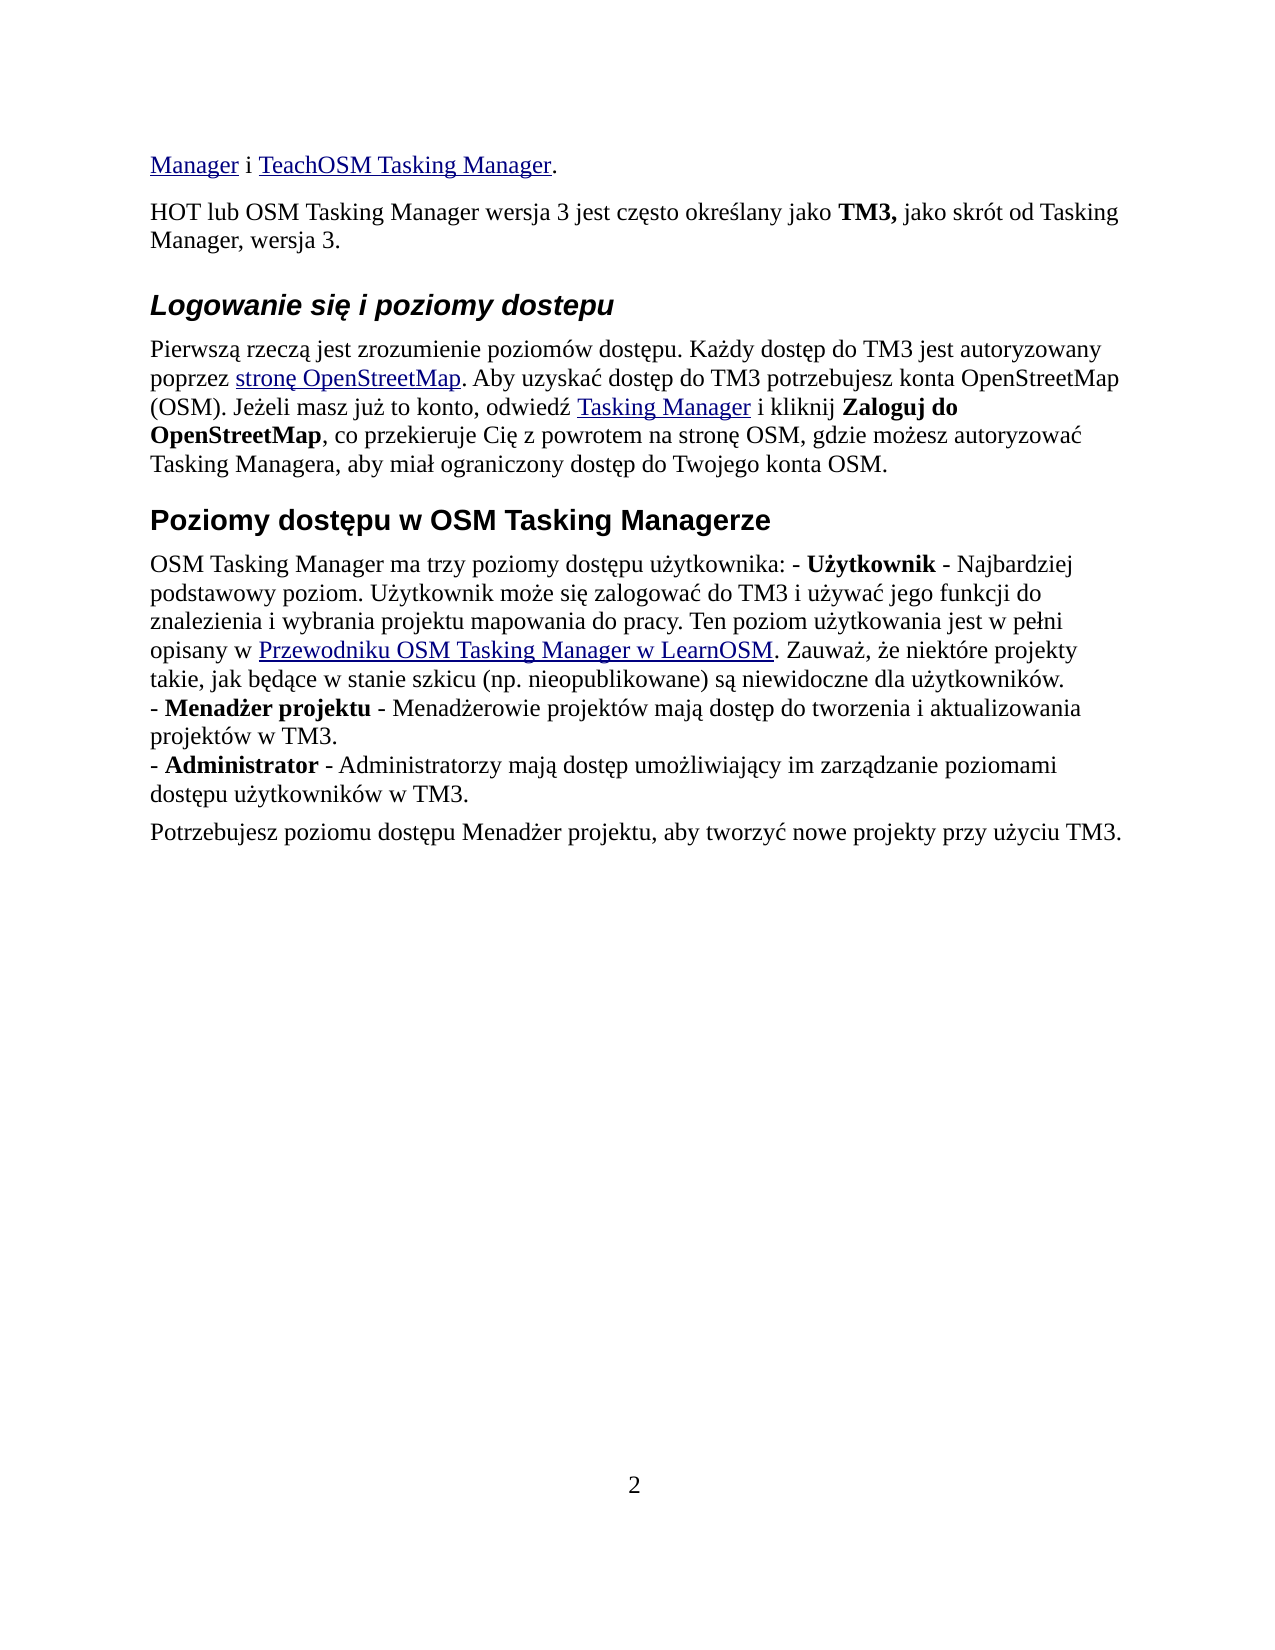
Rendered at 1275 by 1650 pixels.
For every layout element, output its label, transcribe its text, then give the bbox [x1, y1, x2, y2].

text Manager i TeachOSM Tasking Manager. [150, 150, 1125, 179]
text Pierwszą rzeczą jest zrozumienie poziomów dostępu. Każdy dostęp do TM3 jest autoryzowany poprzez stronę OpenStreetMap. Aby uzyskać dostęp do TM3 potrzebujesz konta OpenStreetMap (OSM). Jeżeli masz już to konto, odwiedź Tasking Manager i kliknij Zaloguj do OpenStreetMap, co przekieruje Cię z powrotem na stronę OSM, gdzie możesz autoryzować Tasking Managera, aby miał ograniczony dostęp do Twojego konta OSM. [150, 334, 1125, 478]
subtitle Logowanie się i poziomy dostepu [150, 288, 1125, 322]
text Potrzebujesz poziomu dostępu Menadżer projektu, aby tworzyć nowe projekty przy użyciu TM3. [150, 817, 1125, 845]
subtitle Poziomy dostępu w OSM Tasking Managerze [150, 503, 1125, 536]
text OSM Tasking Manager ma trzy poziomy dostępu użytkownika: - Użytkownik - Najbardziej podstawowy poziom. Użytkownik może się zalogować do TM3 i używać jego funkcji do znalezienia i wybrania projektu mapowania do pracy. Ten poziom użytkowania jest w pełni opisany w Przewodniku OSM Tasking Manager w LearnOSM. Zauważ, że niektóre projekty takie, jak będące w stanie szkicu (np. nieopublikowane) są niewidoczne dla użytkowników. - Menadżer projektu - Menadżerowie projektów mają dostęp do tworzenia i aktualizowania projektów w TM3. - Administrator - Administratorzy mają dostęp umożliwiający im zarządzanie poziomami dostępu użytkowników w TM3. [150, 549, 1125, 808]
text HOT lub OSM Tasking Manager wersja 3 jest często określany jako TM3, jako skrót od Tasking Manager, wersja 3. [150, 197, 1125, 254]
